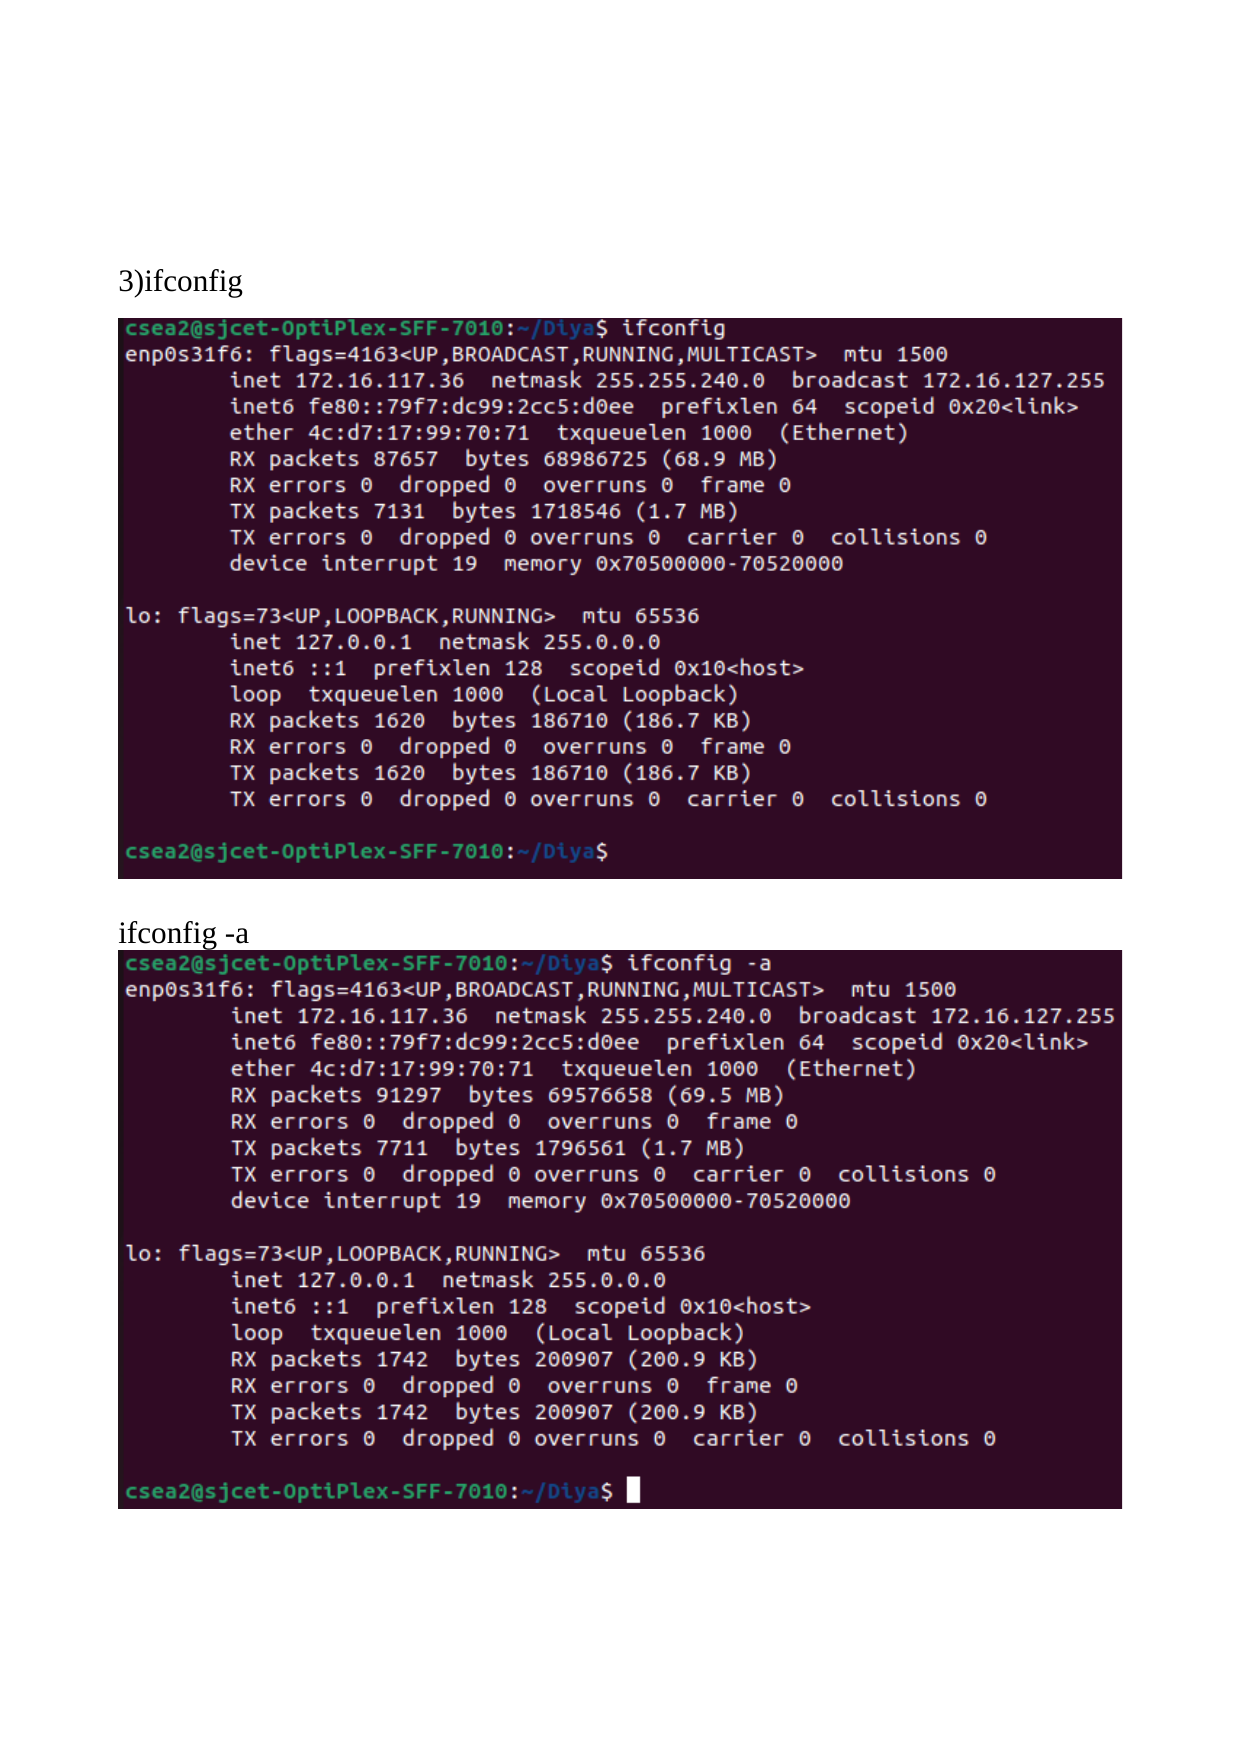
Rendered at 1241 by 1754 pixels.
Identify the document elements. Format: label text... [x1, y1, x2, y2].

picture [118, 950, 1123, 1509]
text ifconfig -a [118, 914, 1122, 950]
text 3)ifconfig [118, 262, 1122, 298]
picture [118, 318, 1123, 879]
